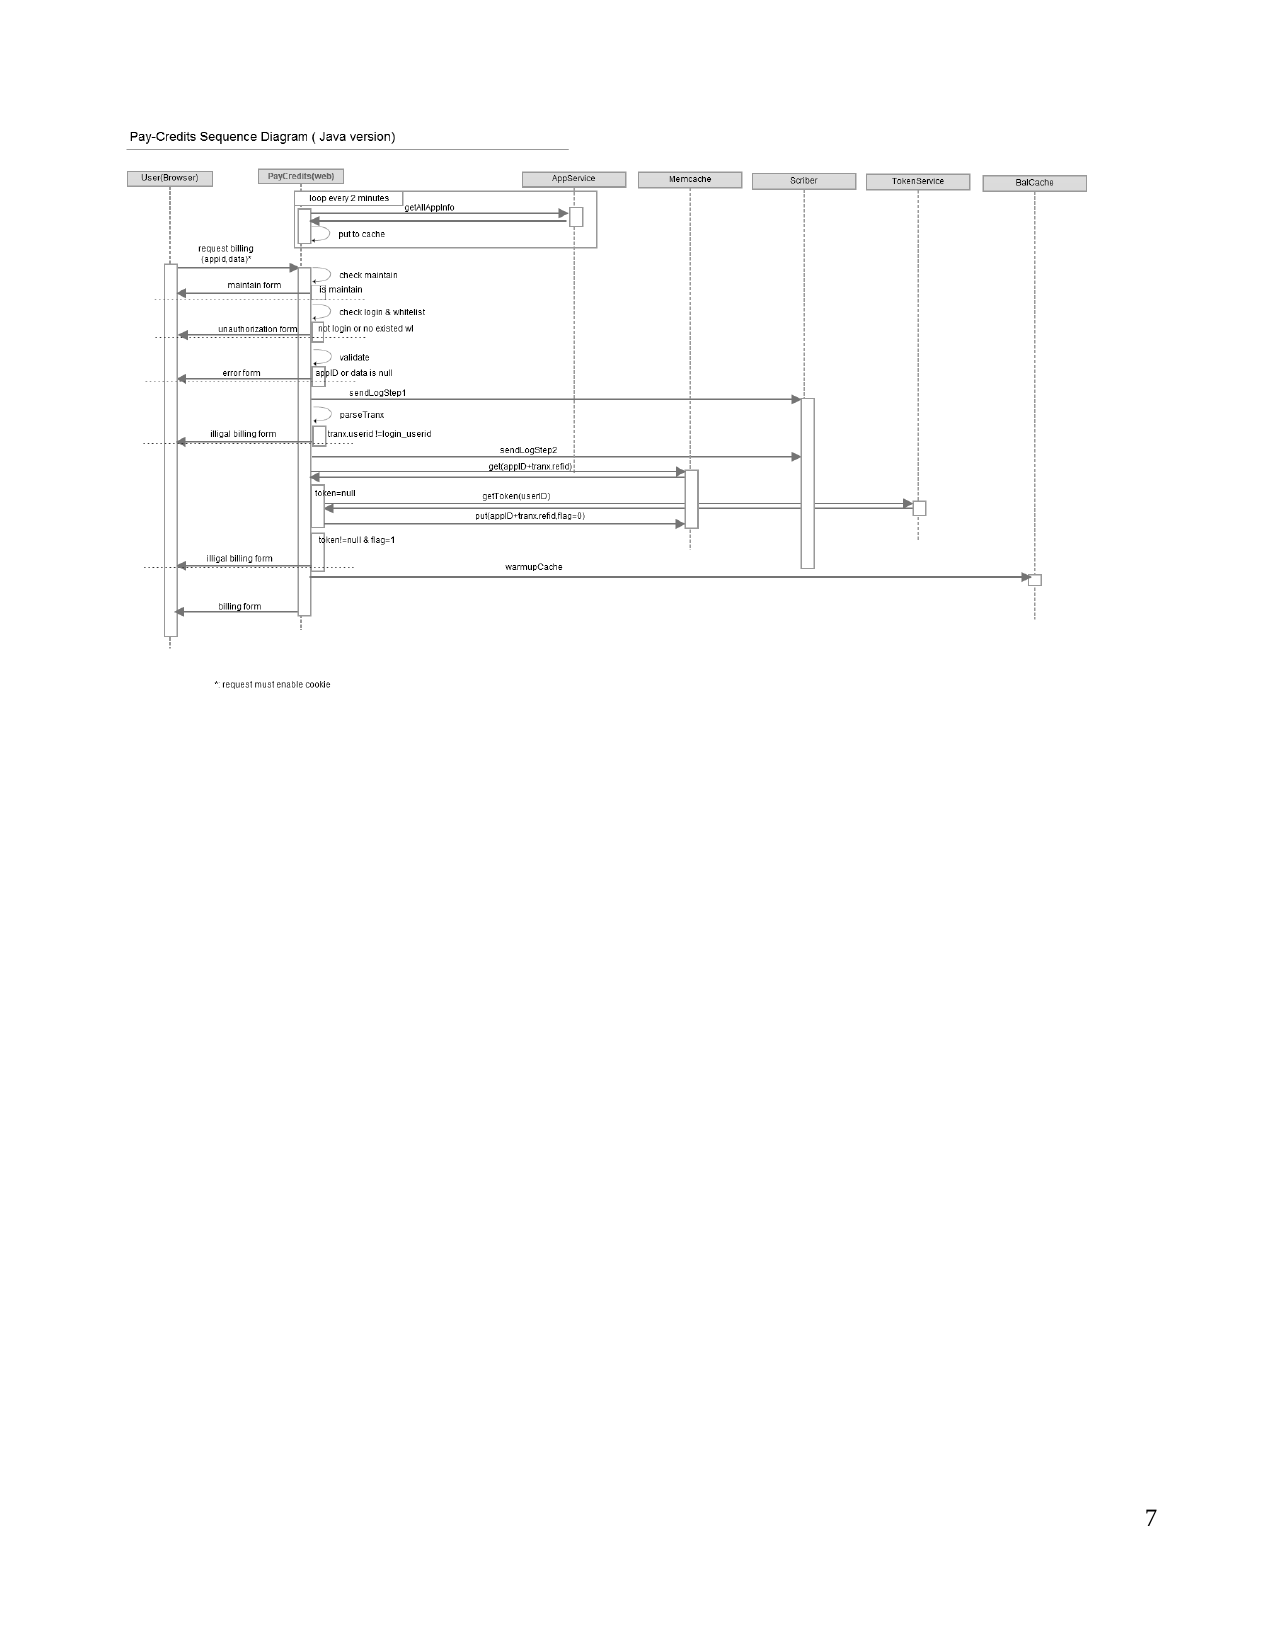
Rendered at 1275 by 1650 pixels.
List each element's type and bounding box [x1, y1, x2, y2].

picture [118, 118, 1157, 767]
